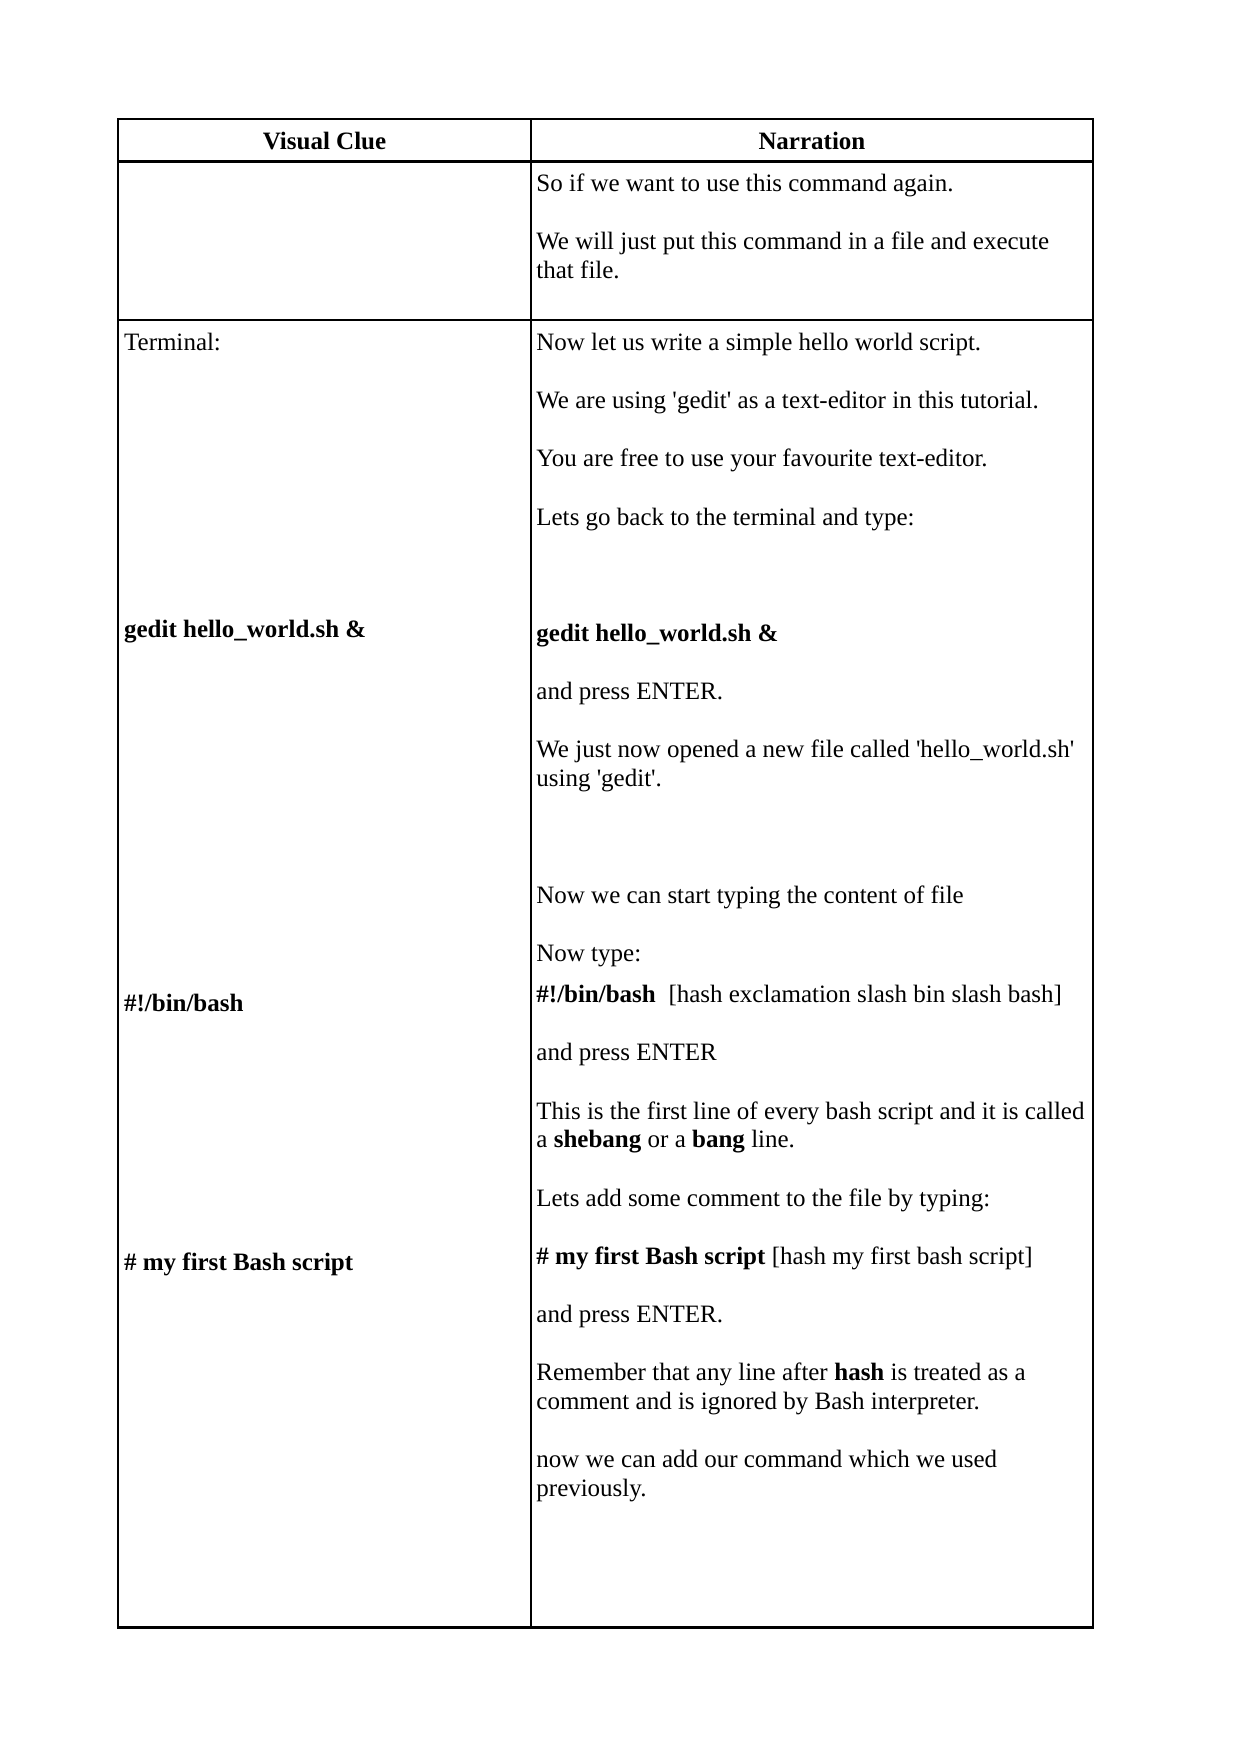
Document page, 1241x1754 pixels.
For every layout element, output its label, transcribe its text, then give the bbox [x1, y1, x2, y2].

table_cell Now let us write a simple hello world script. We are using 'gedit' as a text-editor in this tutorial. You are free to use your favourite text-editor. Lets go back to the terminal and type: gedit hello_world.sh & and press ENTER. We just now opened a new file called 'hello_world.sh' using 'gedit'. Now we can start typing the content of file Now type: #!/bin/bash [hash exclamation slash bin slash bash] and press ENTER This is the first line of every bash script and it is called a shebang or a bang line. Lets add some comment to the file by typing: # my first Bash script [hash my first bash script] and press ENTER. Remember that any line after hash is treated as a comment and is ignored by Bash interpreter. now we can add our command which we used previously. [532, 321, 1092, 1626]
table_header Visual Clue [119, 120, 530, 160]
table_cell [119, 163, 530, 319]
table_cell So if we want to use this command again. We will just put this command in a file and execute that file. [532, 163, 1092, 319]
table_header Narration [532, 120, 1092, 160]
table_cell Terminal: gedit hello_world.sh & #!/bin/bash # my first Bash script [119, 321, 530, 1626]
